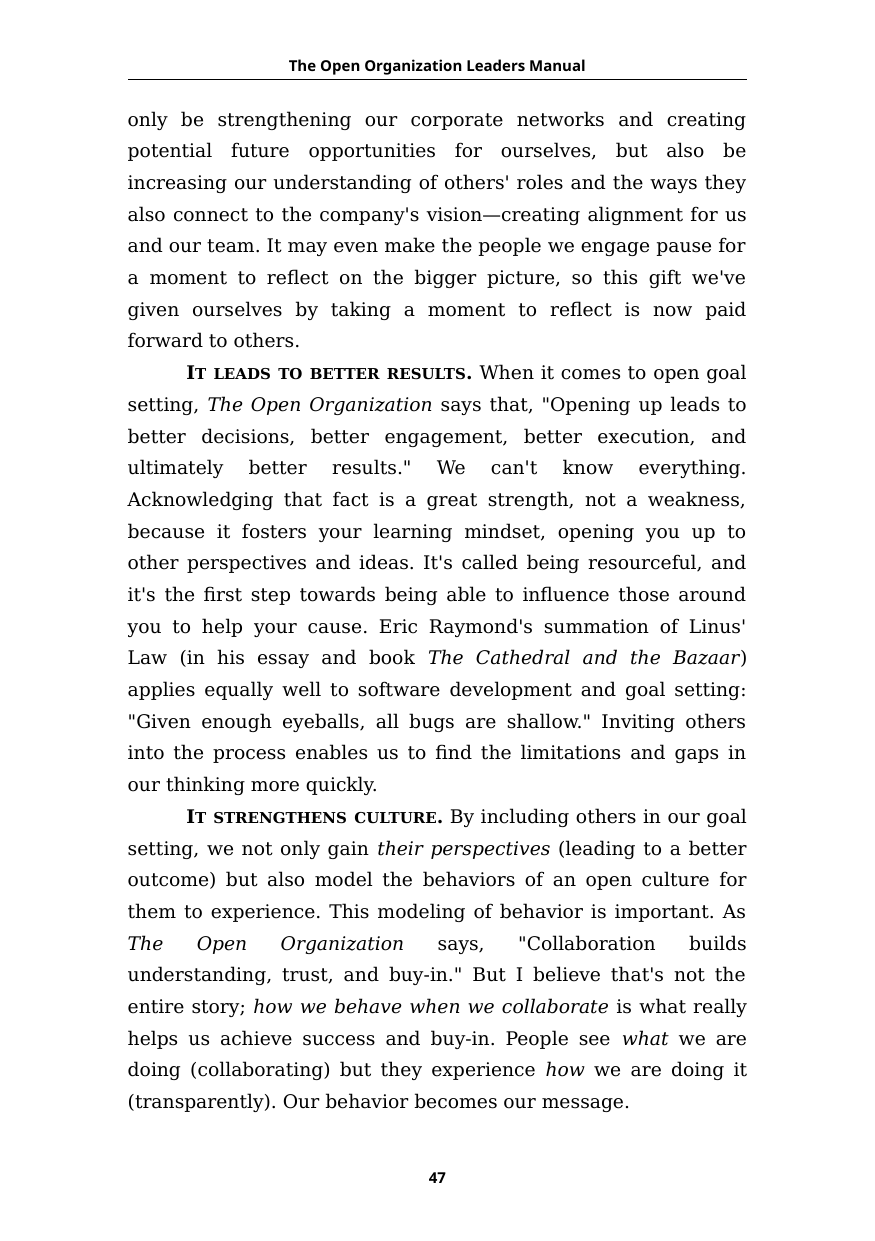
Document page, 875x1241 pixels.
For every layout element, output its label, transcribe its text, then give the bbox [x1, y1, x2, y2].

text It strengthens culture. By including others in our goal setting, we not only gain their perspectives (leading to a better outcome) but also model the behaviors of an open culture for them to experience. This modeling of behavior is important. As The Open Organization says, "Collaboration builds understanding, trust, and buy-in." But I believe that's not the entire story; how we behave when we collaborate is what really helps us achieve success and buy-in. People see what we are doing (collaborating) but they experience how we are doing it (transparently). Our behavior becomes our message. [127, 806, 747, 1113]
text only be strengthening our corporate networks and creating potential future opportunities for ourselves, but also be increasing our understanding of others' roles and the ways they also connect to the company's vision—creating alignment for us and our team. It may even make the people we engage pause for a moment to reflect on the bigger picture, so this gift we've given ourselves by taking a moment to reflect is now paid forward to others. [127, 109, 747, 352]
text It leads to better results. When it comes to open goal setting, The Open Organization says that, "Opening up leads to better decisions, better engagement, better execution, and ultimately better results." We can't know everything. Acknowledging that fact is a great strength, not a weakness, because it fosters your learning mindset, opening you up to other perspectives and ideas. It's called being resourceful, and it's the first step towards being able to influence those around you to help your cause. Eric Raymond's summation of Linus' Law (in his essay and book The Cathedral and the Bazaar) applies equally well to software development and goal setting: "Given enough eyeballs, all bugs are shallow." Inviting others into the process enables us to find the limitations and gaps in our thinking more quickly. [127, 362, 747, 796]
